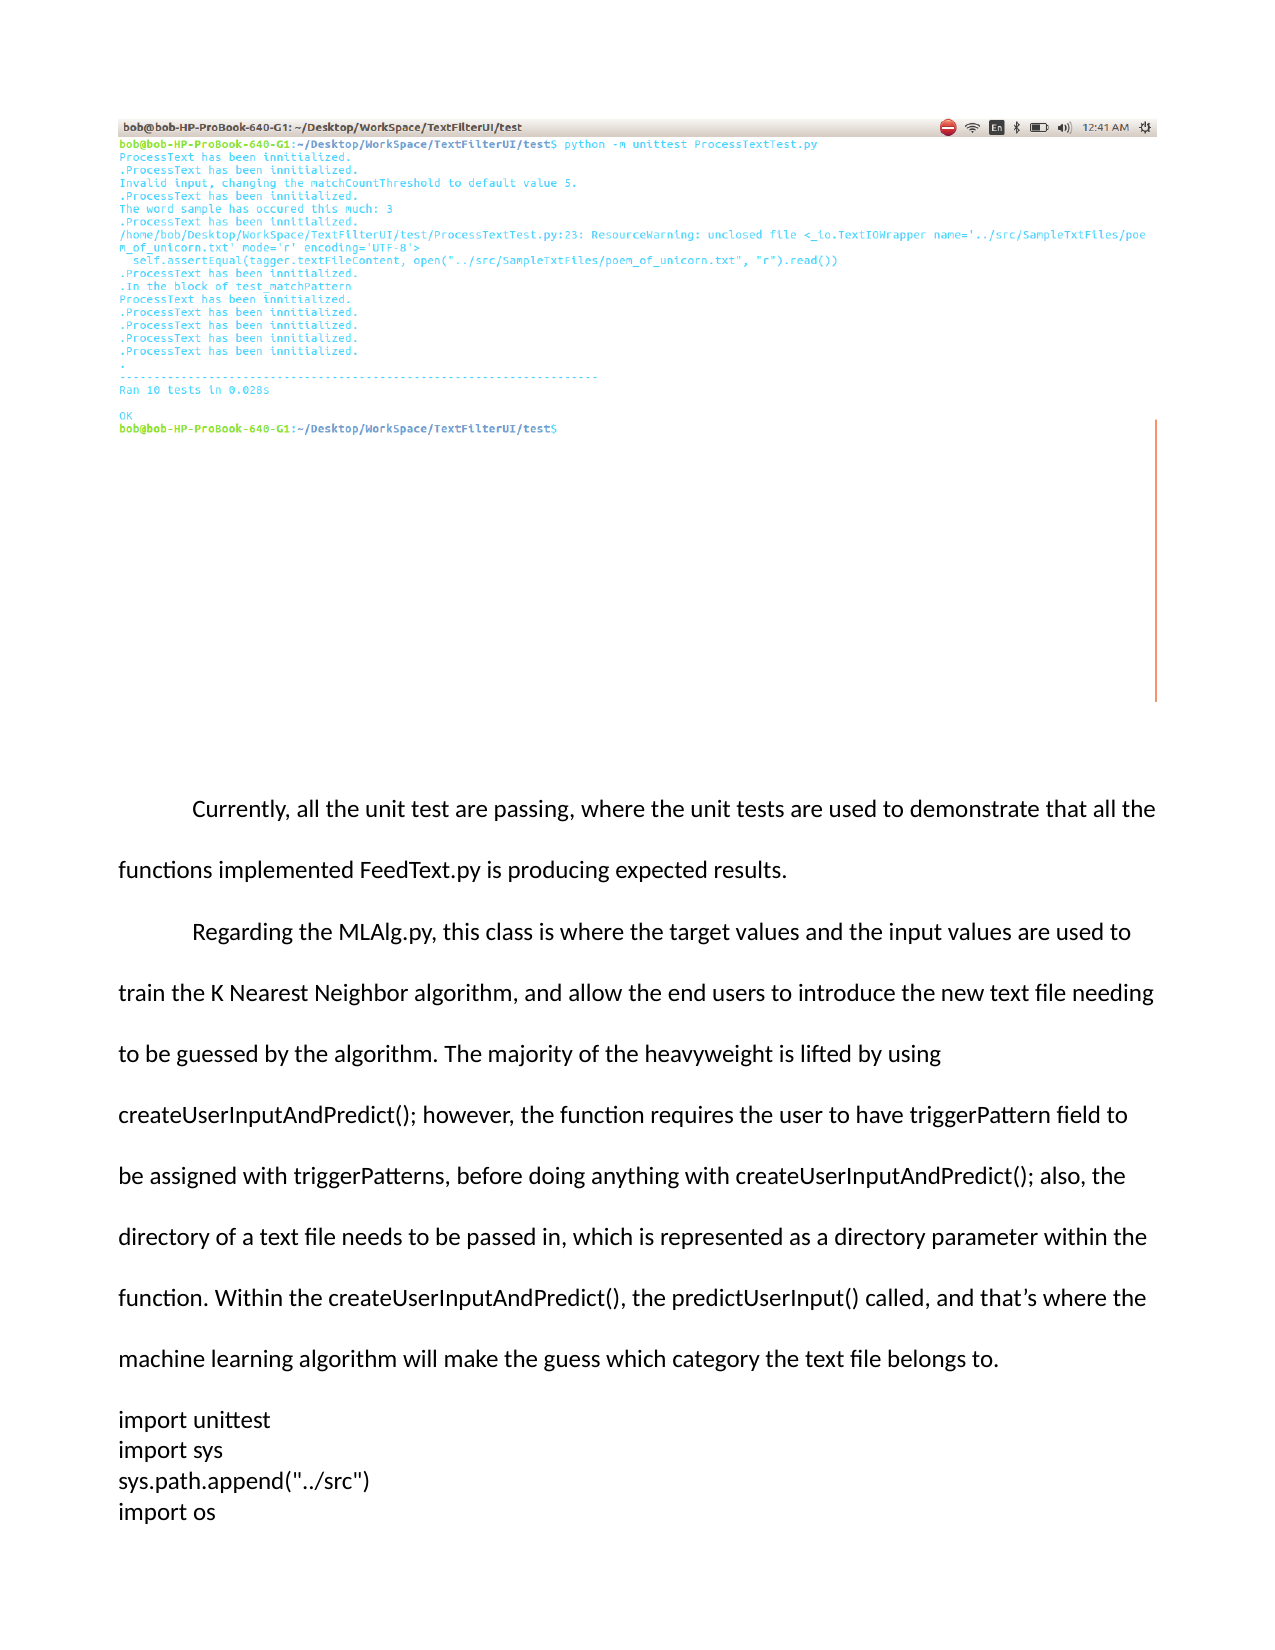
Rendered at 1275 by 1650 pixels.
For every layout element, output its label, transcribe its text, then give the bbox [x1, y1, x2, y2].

picture [118, 118, 1157, 702]
text Regarding the MLAlg.py, this class is where the target values and the input values are used to train the K Nearest Neighbor algorithm, and allow the end users to introduce the new text file needing to be guessed by the algorithm. The majority of the heavyweight is lifted by using createUserInputAndPredict(); however, the function requires the user to have triggerPattern field to be assigned with triggerPatterns, before doing anything with createUserInputAndPredict(); also, the directory of a text file needs to be passed in, which is represented as a directory parameter within the function. Within the createUserInputAndPredict(), the predictUserInput() called, and that’s where the machine learning algorithm will make the guess which category the text file belongs to. [118, 916, 1157, 1373]
text import sys [118, 1434, 1157, 1465]
text import unittest [118, 1404, 1157, 1434]
text sys.path.append("../src") [118, 1465, 1157, 1496]
text import os [118, 1496, 1157, 1526]
text Currently, all the unit test are passing, where the unit tests are used to demonstrate that all the functions implemented FeedText.py is producing expected results. [118, 794, 1157, 885]
